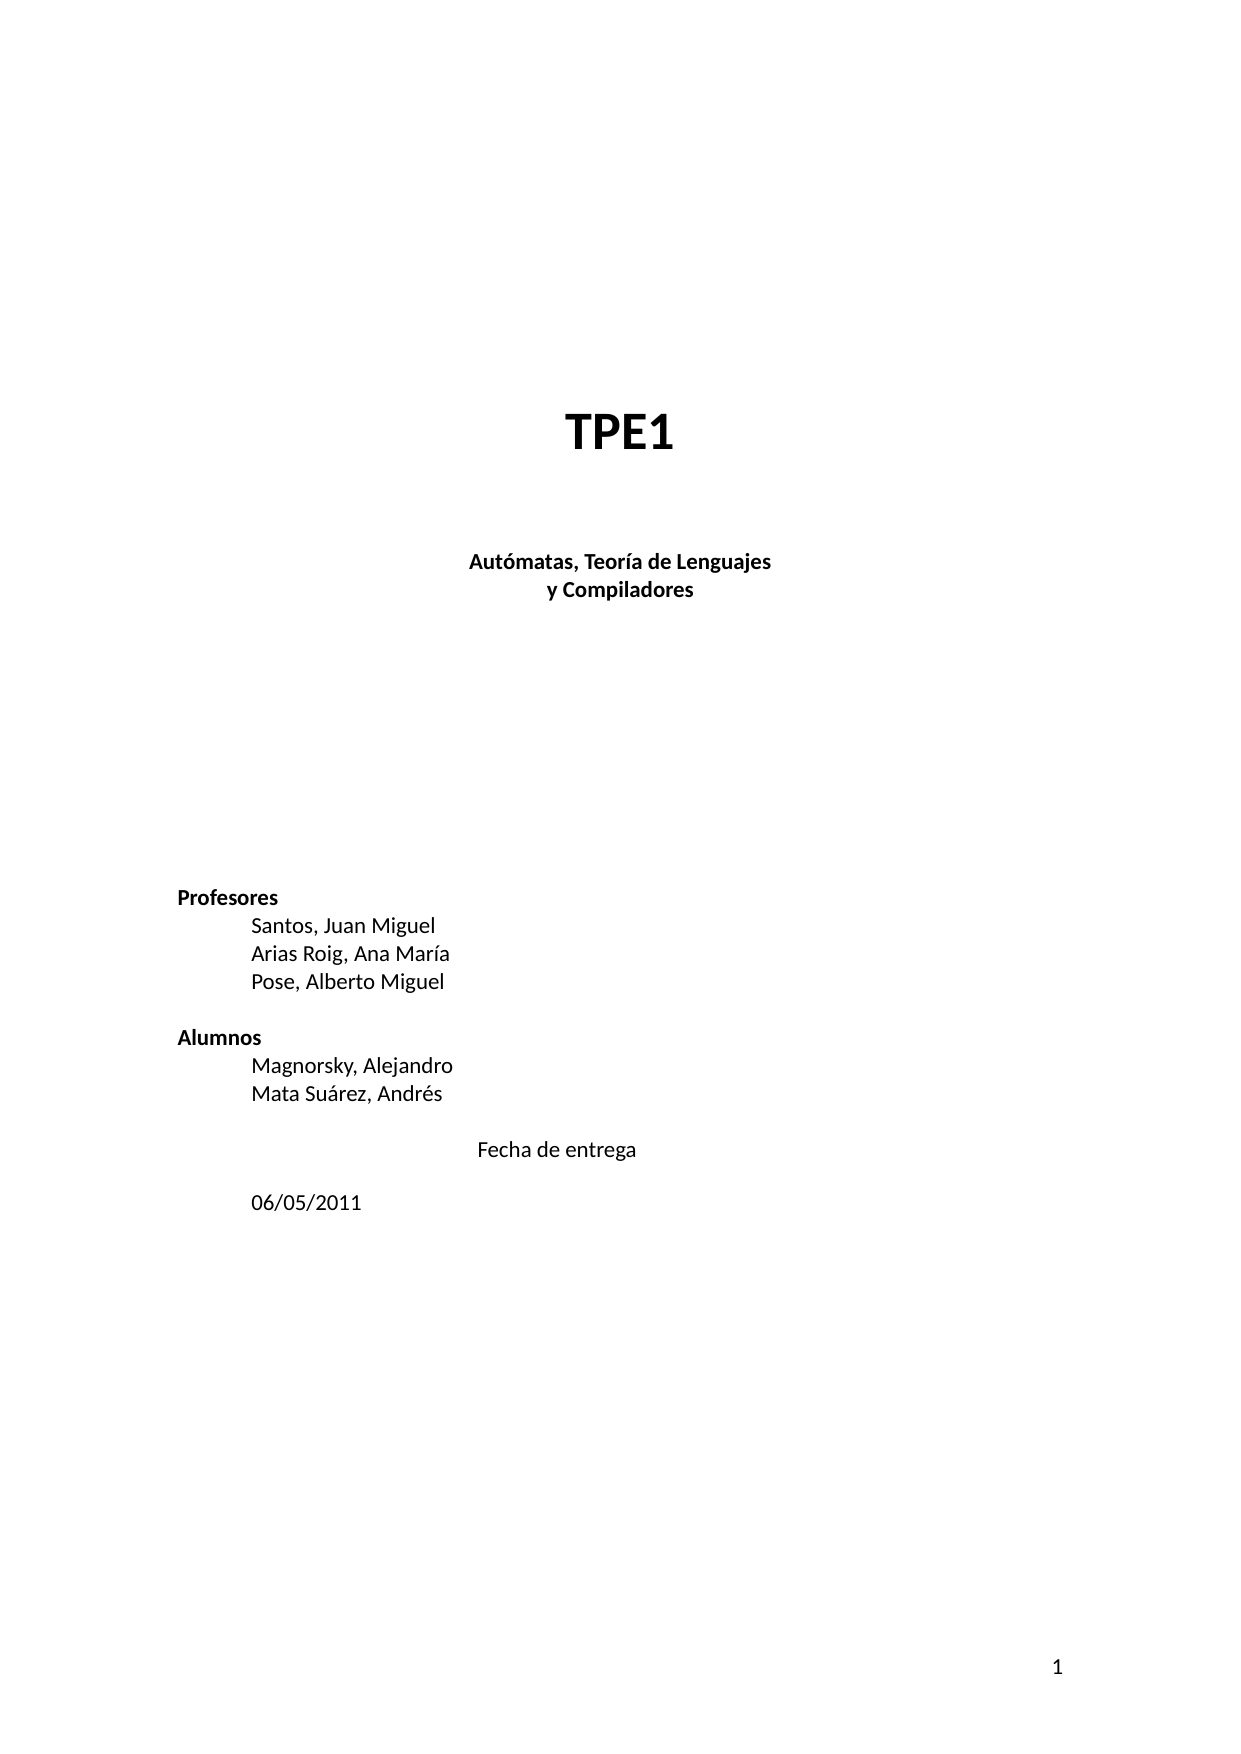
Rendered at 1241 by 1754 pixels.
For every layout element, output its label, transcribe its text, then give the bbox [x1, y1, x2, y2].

text y Compiladores [177, 575, 1063, 603]
text Pose, Alberto Miguel [177, 967, 1063, 995]
text Santos, Juan Miguel [177, 911, 1063, 939]
text Alumnos [177, 1023, 1063, 1051]
text Magnorsky, Alejandro [177, 1051, 1063, 1079]
text Autómatas, Teoría de Lenguajes [177, 547, 1063, 575]
list Fecha de entrega [440, 1135, 1063, 1163]
text Arias Roig, Ana María [177, 939, 1063, 967]
text Profesores [177, 883, 1063, 911]
text 06/05/2011 [177, 1188, 1063, 1216]
text Mata Suárez, Andrés [177, 1079, 1063, 1107]
text TPE1 [177, 397, 1063, 463]
